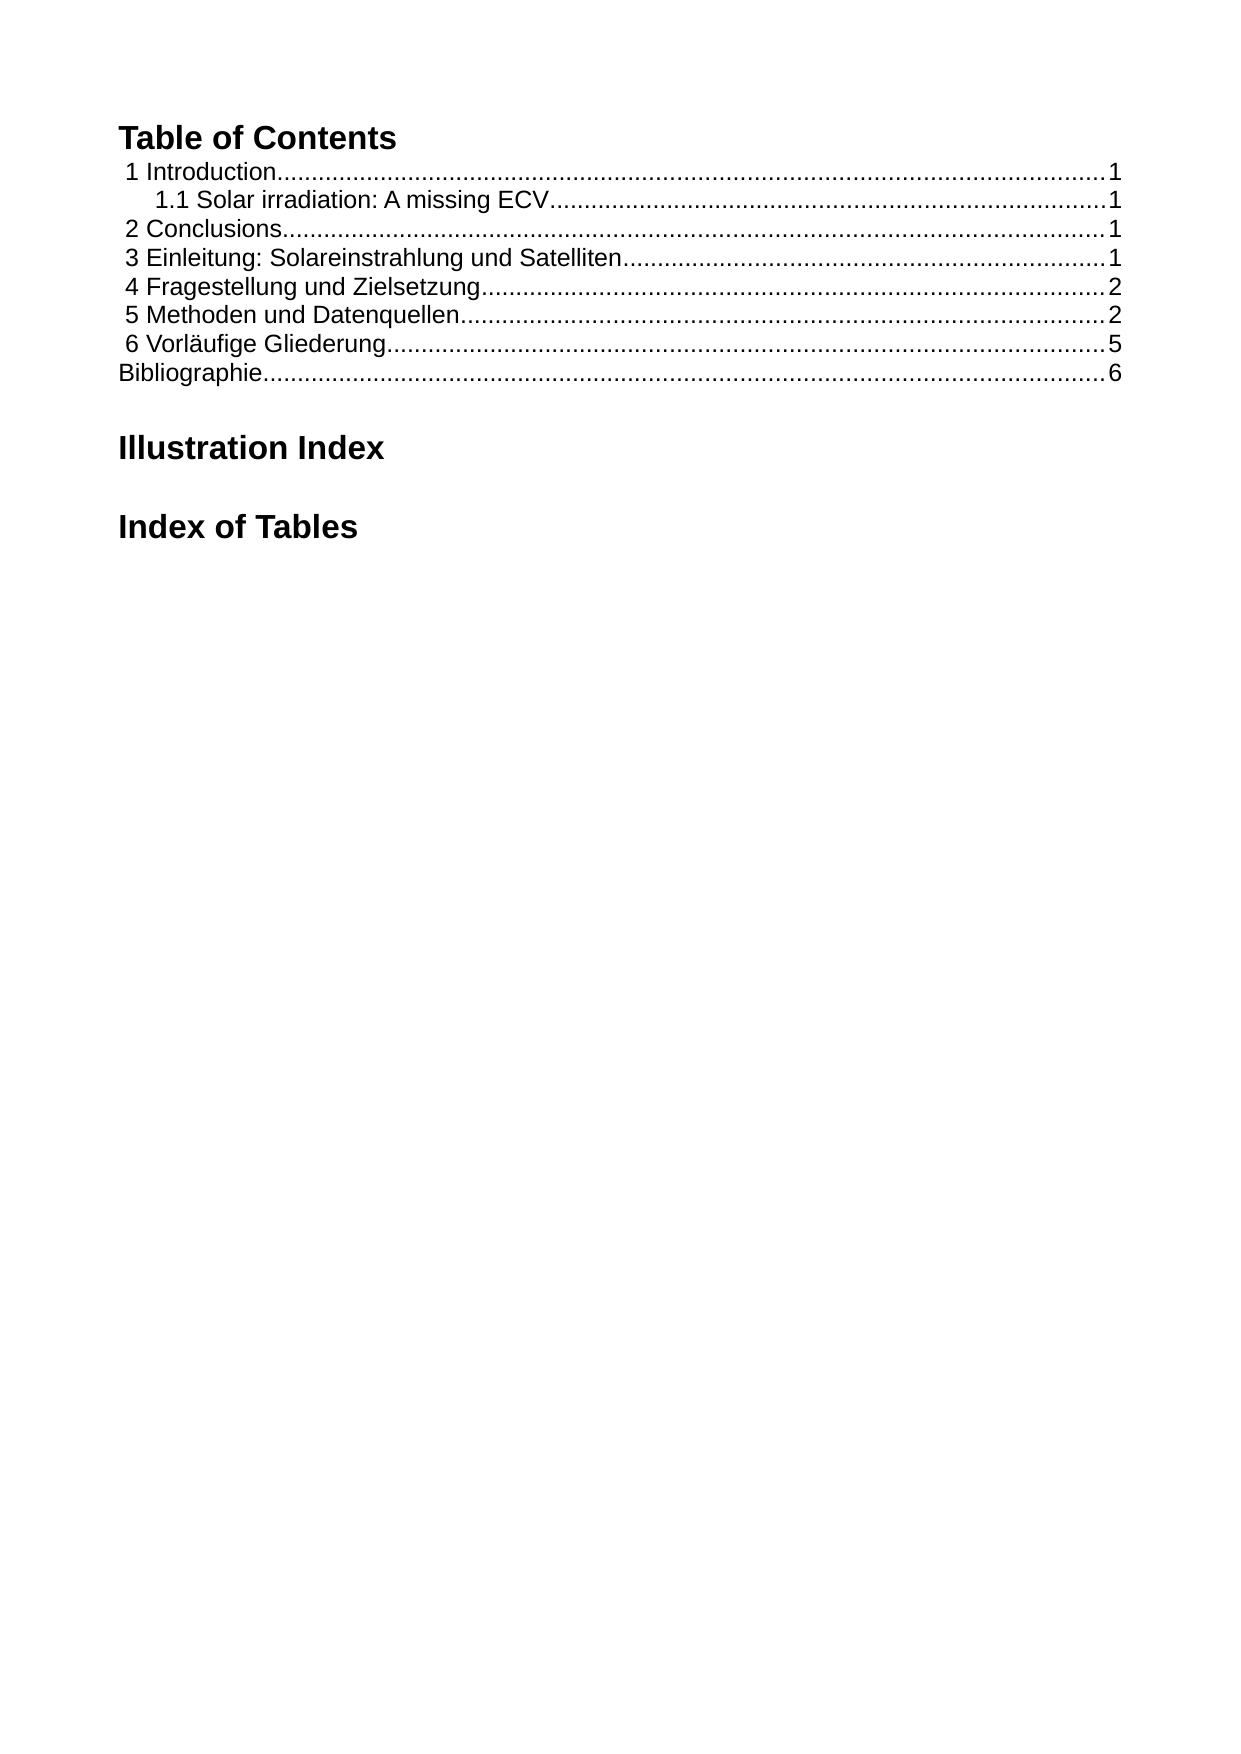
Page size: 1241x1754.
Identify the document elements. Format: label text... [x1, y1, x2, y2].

subtitle Illustration Index [118, 428, 1122, 466]
text 5 Methoden und Datenquellen 2 [118, 300, 1122, 329]
text 6 Vorläufige Gliederung 5 [118, 329, 1122, 358]
text 3 Einleitung: Solareinstrahlung und Satelliten 1 [118, 243, 1122, 272]
subtitle Index of Tables [118, 507, 1122, 546]
text 2 Conclusions 1 [118, 214, 1122, 243]
text Bibliographie 6 [118, 358, 1122, 387]
subtitle Table of Contents [118, 118, 1122, 157]
text 1.1 Solar irradiation: A missing ECV 1 [148, 185, 1122, 214]
text 1 Introduction 1 [118, 157, 1122, 185]
text 4 Fragestellung und Zielsetzung 2 [118, 272, 1122, 300]
